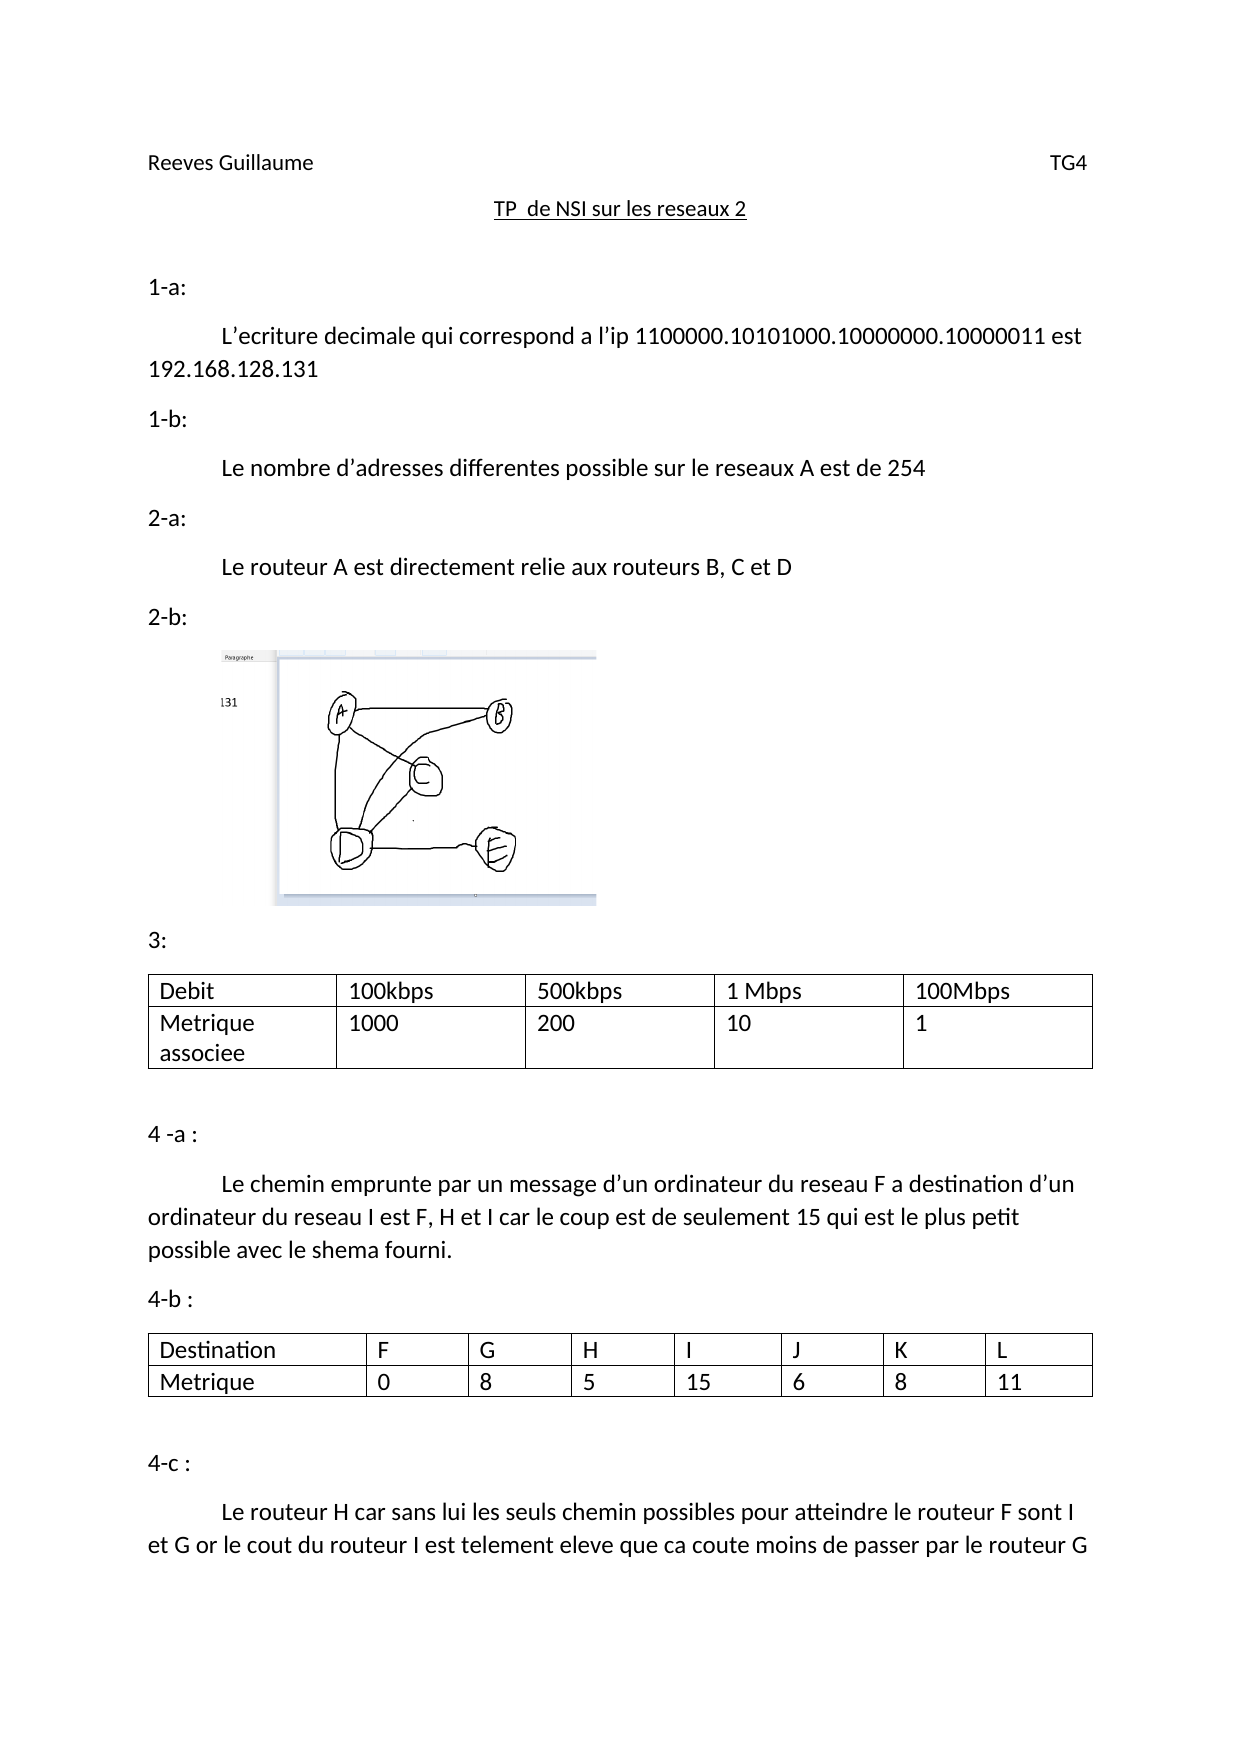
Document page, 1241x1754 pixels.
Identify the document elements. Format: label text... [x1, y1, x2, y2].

table_header I [675, 1334, 781, 1365]
table_cell Metrique [149, 1366, 366, 1396]
table_header Destination [149, 1334, 366, 1365]
table_header J [782, 1334, 883, 1365]
text 1-b: [148, 403, 1093, 433]
text Le routeur H car sans lui les seuls chemin possibles pour atteindre le routeur F sont I et G or le cout du routeur I est telement eleve que ca coute moins de passer par le routeur G [148, 1496, 1093, 1560]
table_header 500kbps [526, 975, 714, 1006]
table_cell 10 [715, 1007, 903, 1068]
table_header L [986, 1334, 1092, 1365]
table_header K [884, 1334, 985, 1365]
table_cell 8 [884, 1366, 985, 1396]
table_header G [469, 1334, 571, 1365]
table_header F [367, 1334, 468, 1365]
table_cell 1 [904, 1007, 1092, 1068]
text 4 -a : [148, 1118, 1093, 1149]
text 2-a: [148, 502, 1093, 532]
table_cell 8 [469, 1366, 571, 1396]
table_cell Metrique associee [149, 1007, 336, 1068]
picture [528, 650, 597, 906]
text 4-b : [148, 1283, 1093, 1314]
text L’ecriture decimale qui correspond a l’ip 1100000.10101000.10000000.10000011 est 192.168.128.131 [148, 320, 1093, 384]
table_cell 0 [367, 1366, 468, 1396]
table_cell 200 [526, 1007, 714, 1068]
table_cell 1000 [337, 1007, 525, 1068]
table_header Debit [149, 975, 336, 1006]
text 1-a: [148, 271, 1093, 301]
table_cell 11 [986, 1366, 1092, 1396]
table_header H [572, 1334, 674, 1365]
text Le chemin emprunte par un message d’un ordinateur du reseau F a destination d’un ordinateur du reseau I est F, H et I car le coup est de seulement 15 qui est le plus petit possible avec le shema fourni. [148, 1168, 1093, 1264]
table_header 100kbps [337, 975, 525, 1006]
table_cell 6 [782, 1366, 883, 1396]
table_header 100Mbps [904, 975, 1092, 1006]
text 3: [148, 925, 1093, 955]
text Le nombre d’adresses differentes possible sur le reseaux A est de 254 [148, 452, 1093, 483]
text 4-c : [148, 1447, 1093, 1477]
table_cell 15 [675, 1366, 781, 1396]
table_header 1 Mbps [715, 975, 903, 1006]
table_cell 5 [572, 1366, 674, 1396]
text 2-b: [148, 601, 1093, 632]
text Le routeur A est directement relie aux routeurs B, C et D [148, 552, 1093, 582]
